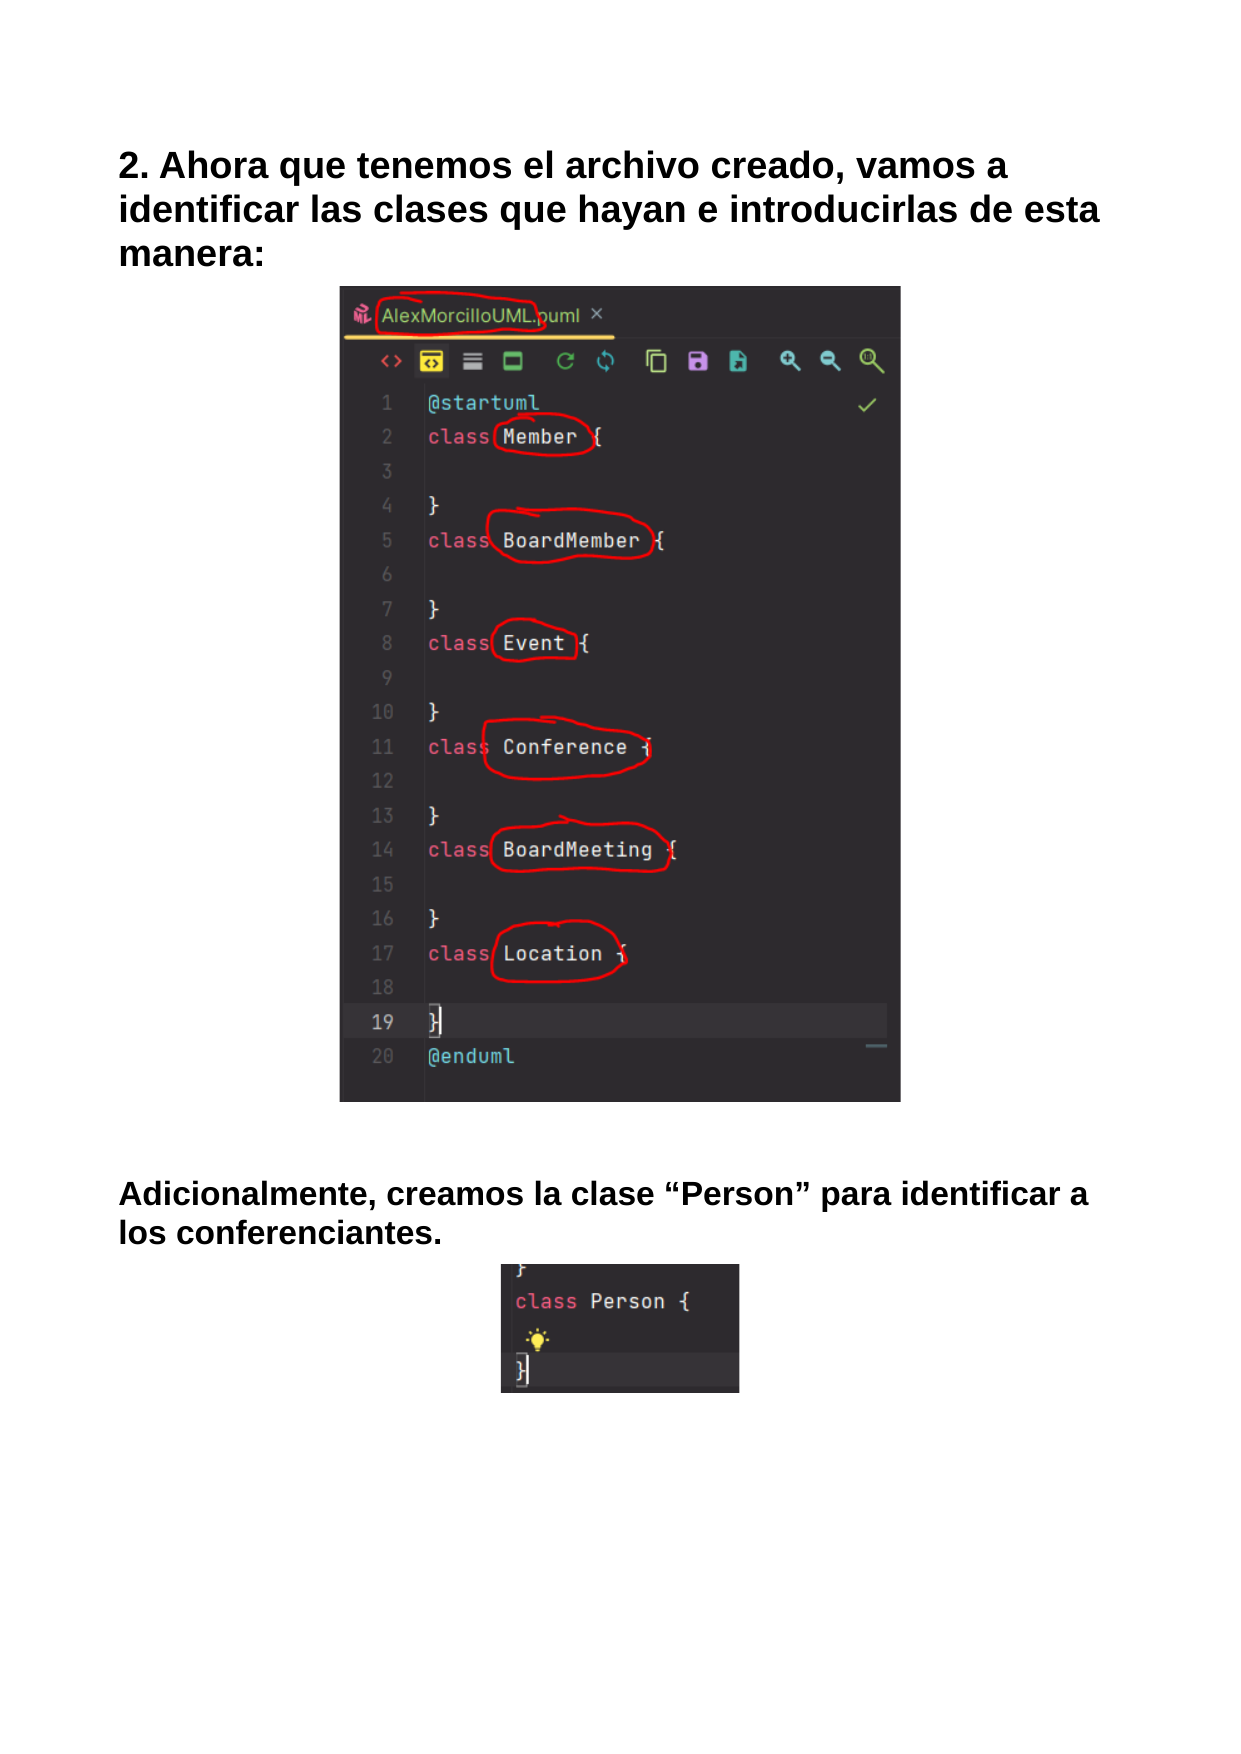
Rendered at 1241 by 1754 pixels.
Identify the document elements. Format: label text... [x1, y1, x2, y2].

subtitle Adicionalmente, creamos la clase “Person” para identificar a los conferenciantes. [118, 1174, 1122, 1252]
picture [500, 1264, 740, 1393]
picture [339, 286, 901, 1102]
subtitle 2. Ahora que tenemos el archivo creado, vamos a identificar las clases que hayan e introducirlas de esta manera: [118, 143, 1122, 274]
